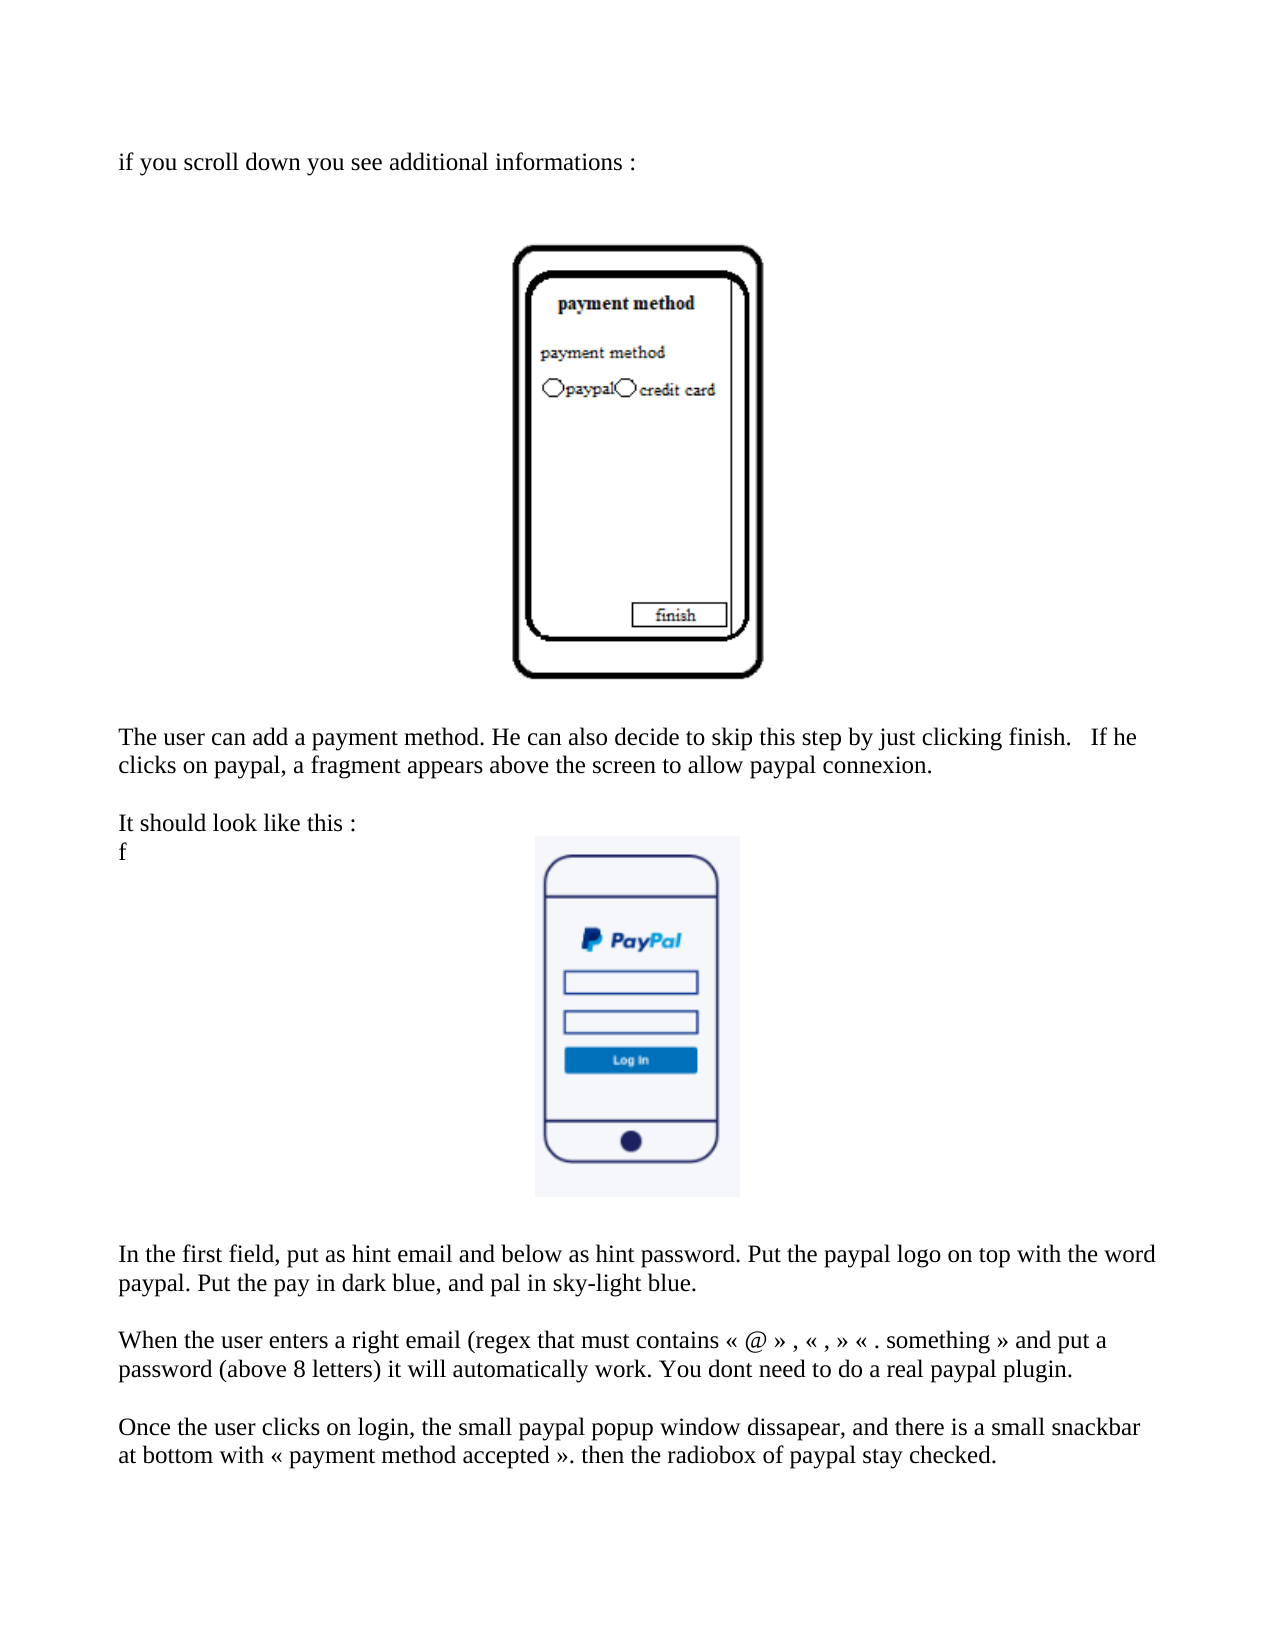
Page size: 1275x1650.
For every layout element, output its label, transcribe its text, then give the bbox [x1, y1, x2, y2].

text When the user enters a right email (regex that must contains « @ » , « , » « . something » and put a password (above 8 letters) it will automatically work. You dont need to do a real paypal plugin. [118, 1326, 1157, 1383]
picture [535, 836, 740, 1197]
text In the first field, put as hint email and below as hint password. Put the paypal logo on top with the word paypal. Put the pay in dark blue, and pal in sky-light blue. [118, 1239, 1157, 1297]
text if you scroll down you see additional informations : [118, 147, 1157, 176]
picture [505, 233, 770, 698]
text f [118, 837, 535, 866]
text It should look like this : [118, 808, 1157, 837]
text Once the user clicks on login, the small paypal popup window dissapear, and there is a small snackbar at bottom with « payment method accepted ». then the radiobox of paypal stay checked. [118, 1412, 1157, 1469]
text The user can add a payment method. He can also decide to skip this step by just clicking finish. If he clicks on paypal, a fragment appears above the screen to allow paypal connexion. [118, 722, 1157, 779]
text [740, 837, 1157, 866]
